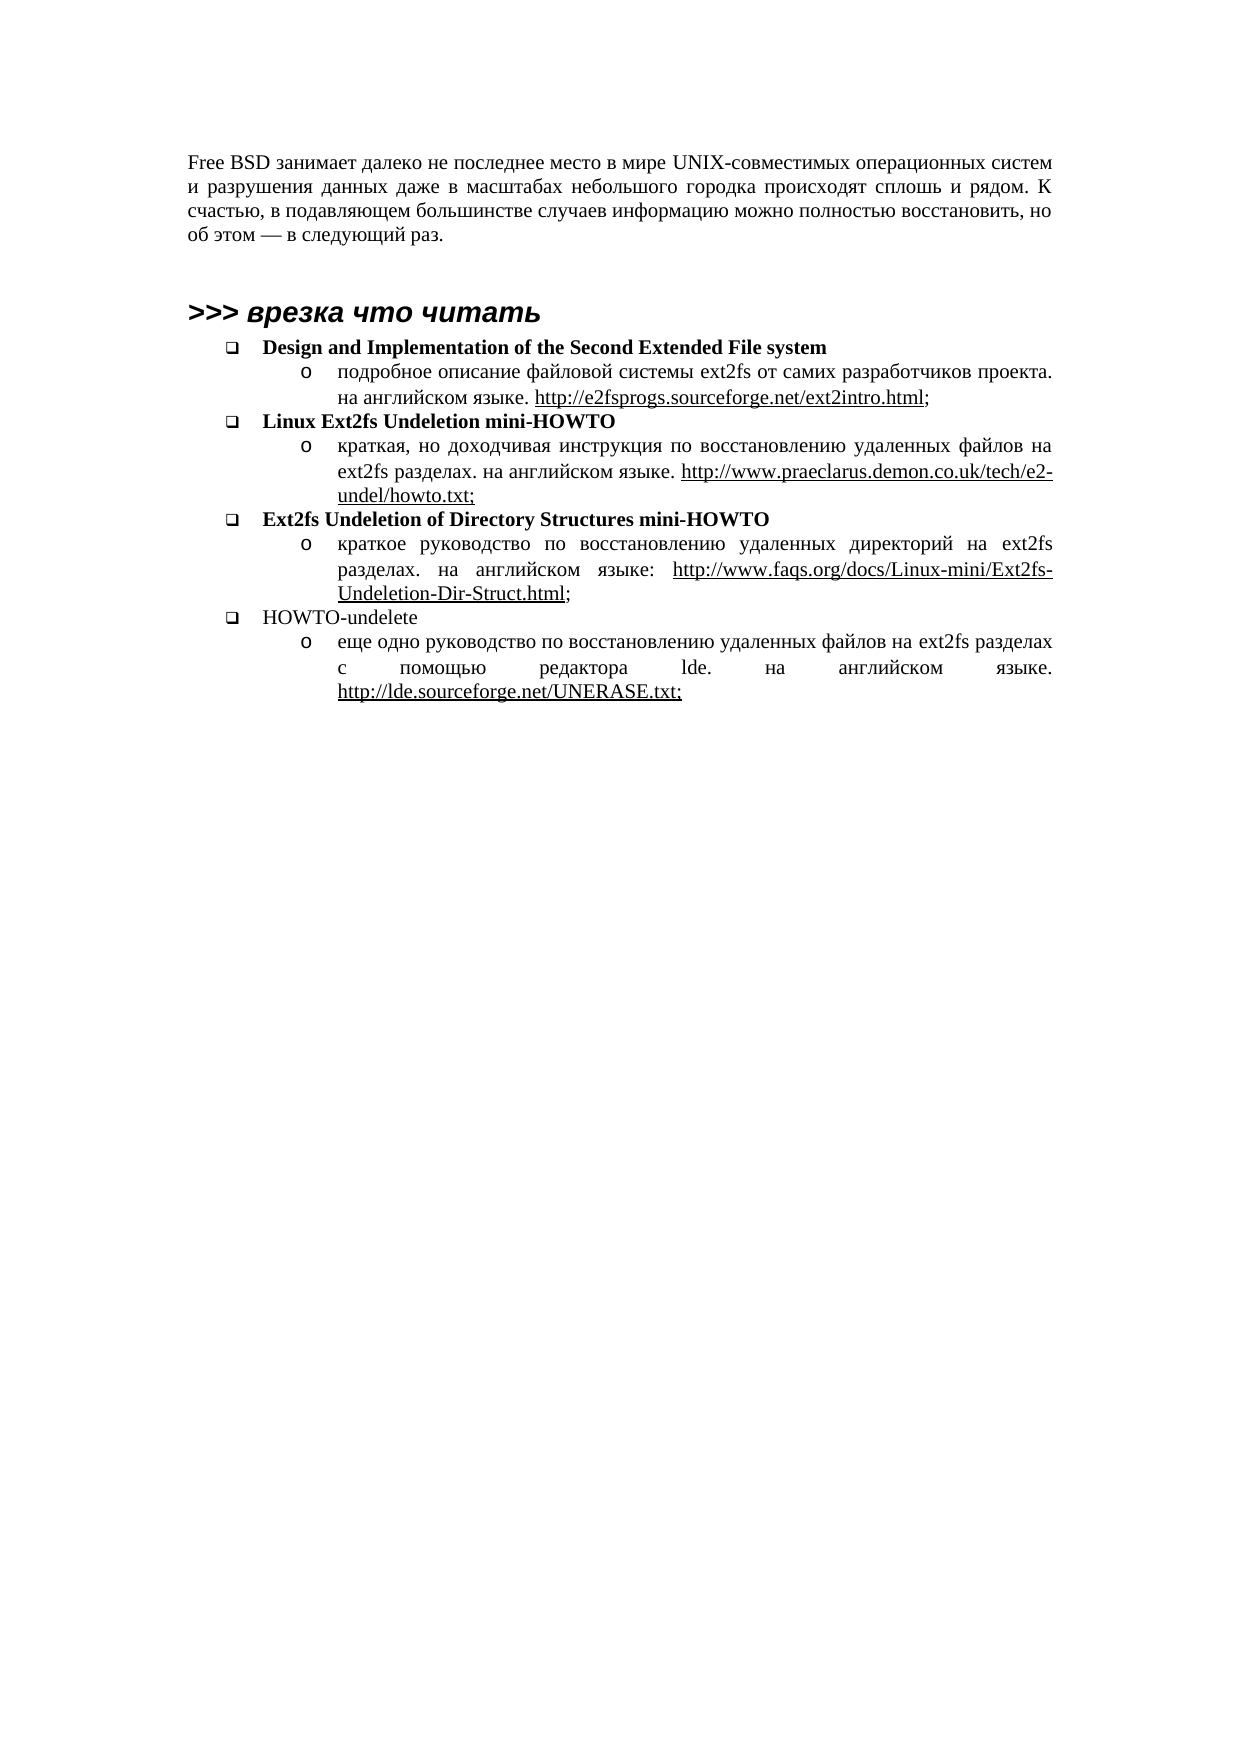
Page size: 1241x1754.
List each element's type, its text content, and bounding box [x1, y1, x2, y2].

text Free BSD занимает далеко не последнее место в мире UNIX-совместимых операционных систем и разрушения данных даже в масштабах небольшого городка происходят сплошь и рядом. К счастью, в подавляющем большинстве случаев информацию можно полностью восстановить, но об этом — в следующий раз. [187, 150, 1053, 246]
list Linux Ext2fs Undeletion mini-HOWTO [225, 409, 1053, 433]
list краткая, но доходчивая инструкция по восстановлению удаленных файлов на ext2fs разделах. на английском языке. http://www.praeclarus.demon.co.uk/tech/e2-undel/howto.txt; [300, 433, 1053, 507]
list подробное описание файловой системы ext2fs от самих разработчиков проекта. на английском языке. http://e2fsprogs.sourceforge.net/ext2intro.html; [300, 359, 1053, 409]
list Ext2fs Undeletion of Directory Structures mini-HOWTO [225, 507, 1053, 531]
list HOWTO-undelete [225, 605, 1053, 629]
list Design and Implementation of the Second Extended File system [225, 335, 1053, 359]
list еще одно руководство по восстановлению удаленных файлов на ext2fs разделах с помощью редактора lde. на английском языке. http://lde.sourceforge.net/UNERASE.txt; [300, 629, 1053, 703]
subtitle >>> врезка что читать [187, 295, 1053, 329]
list краткое руководство по восстановлению удаленных директорий на ext2fs разделах. на английском языке: http://www.faqs.org/docs/Linux-mini/Ext2fs-Undeletion-Dir-Struct.html; [300, 531, 1053, 605]
